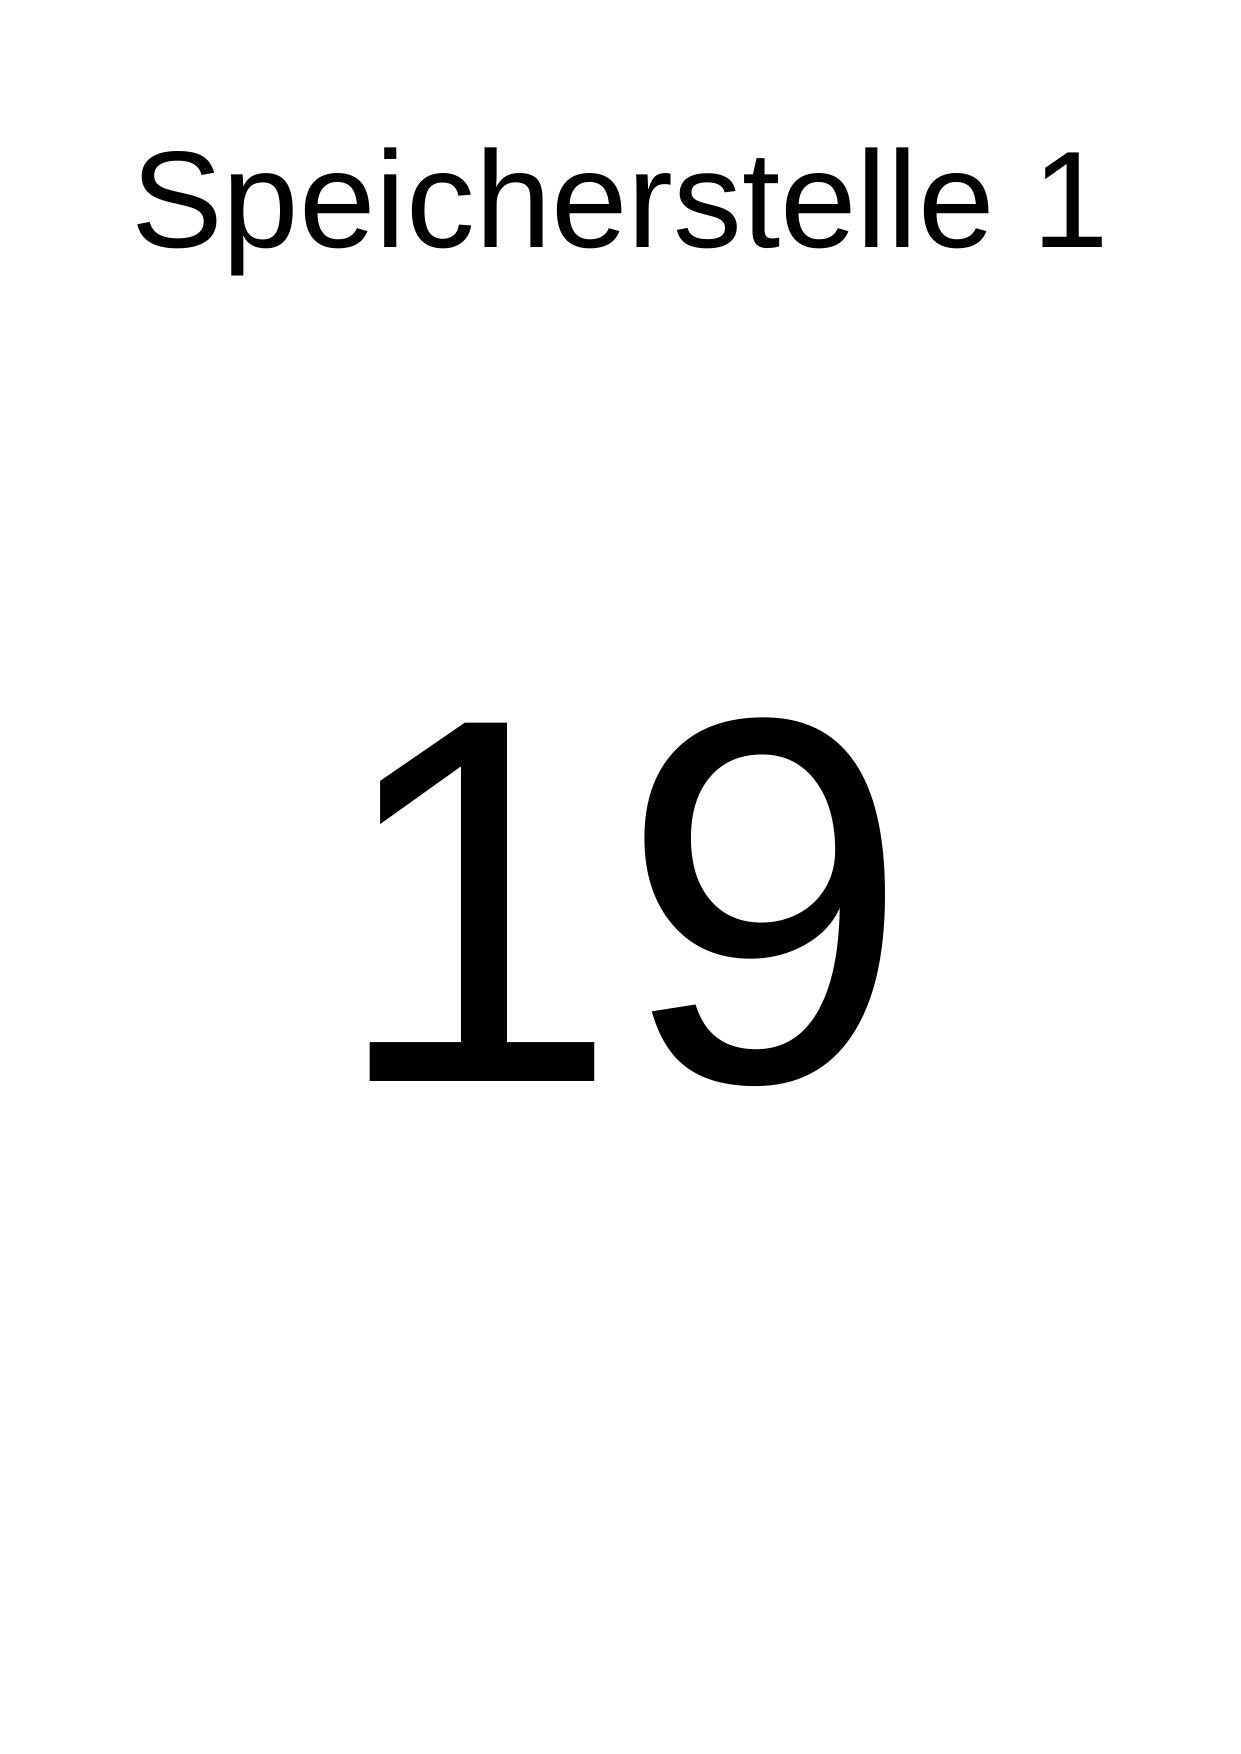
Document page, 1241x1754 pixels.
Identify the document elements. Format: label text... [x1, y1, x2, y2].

text 19 [118, 592, 1122, 1191]
text Speicherstelle 1 [118, 118, 1122, 276]
